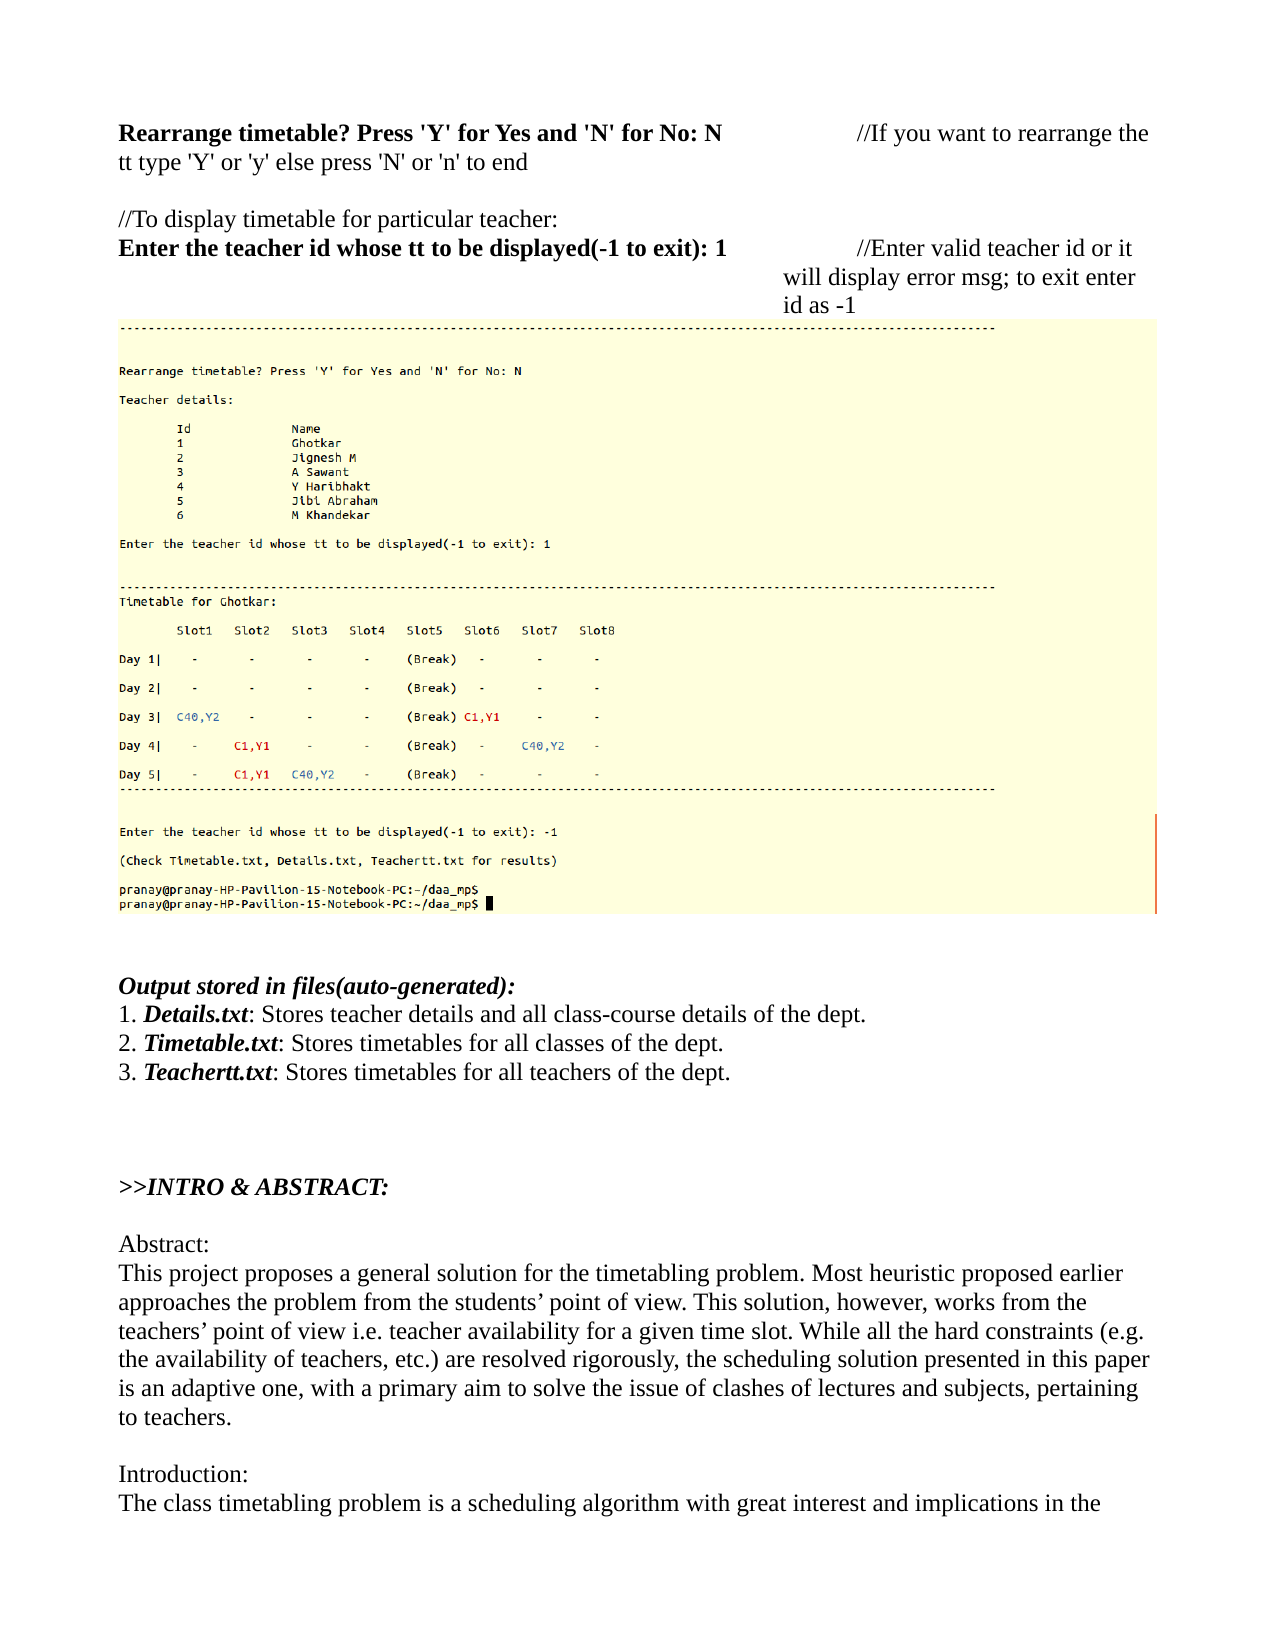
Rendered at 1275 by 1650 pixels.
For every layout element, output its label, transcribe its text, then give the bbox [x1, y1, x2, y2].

text >>INTRO & ABSTRACT: [118, 1172, 1157, 1201]
text This project proposes a general solution for the timetabling problem. Most heuristic proposed earlier approaches the problem from the students’ point of view. This solution, however, works from the teachers’ point of view i.e. teacher availability for a given time slot. While all the hard constraints (e.g. the availability of teachers, etc.) are resolved rigorously, the scheduling solution presented in this paper is an adaptive one, with a primary aim to solve the issue of clashes of lectures and subjects, pertaining to teachers. [118, 1258, 1157, 1431]
text 1. Details.txt: Stores teacher details and all class-course details of the dept. [118, 999, 1157, 1028]
text Enter the teacher id whose tt to be displayed(-1 to exit): 1 //Enter valid teacher id or it will display error msg; to exit enter id as -1 [118, 233, 1157, 319]
text The class timetabling problem is a scheduling algorithm with great interest and implications in the [118, 1488, 1157, 1517]
text Introduction: [118, 1459, 1157, 1488]
text 3. Teachertt.txt: Stores timetables for all teachers of the dept. [118, 1057, 1157, 1086]
picture [118, 319, 1157, 914]
text Abstract: [118, 1229, 1157, 1258]
text //To display timetable for particular teacher: [118, 204, 1157, 233]
text 2. Timetable.txt: Stores timetables for all classes of the dept. [118, 1028, 1157, 1057]
text Rearrange timetable? Press 'Y' for Yes and 'N' for No: N //If you want to rearrange the tt type 'Y' or 'y' else press 'N' or 'n' to end [118, 118, 1157, 176]
text Output stored in files(auto-generated): [118, 971, 1157, 999]
